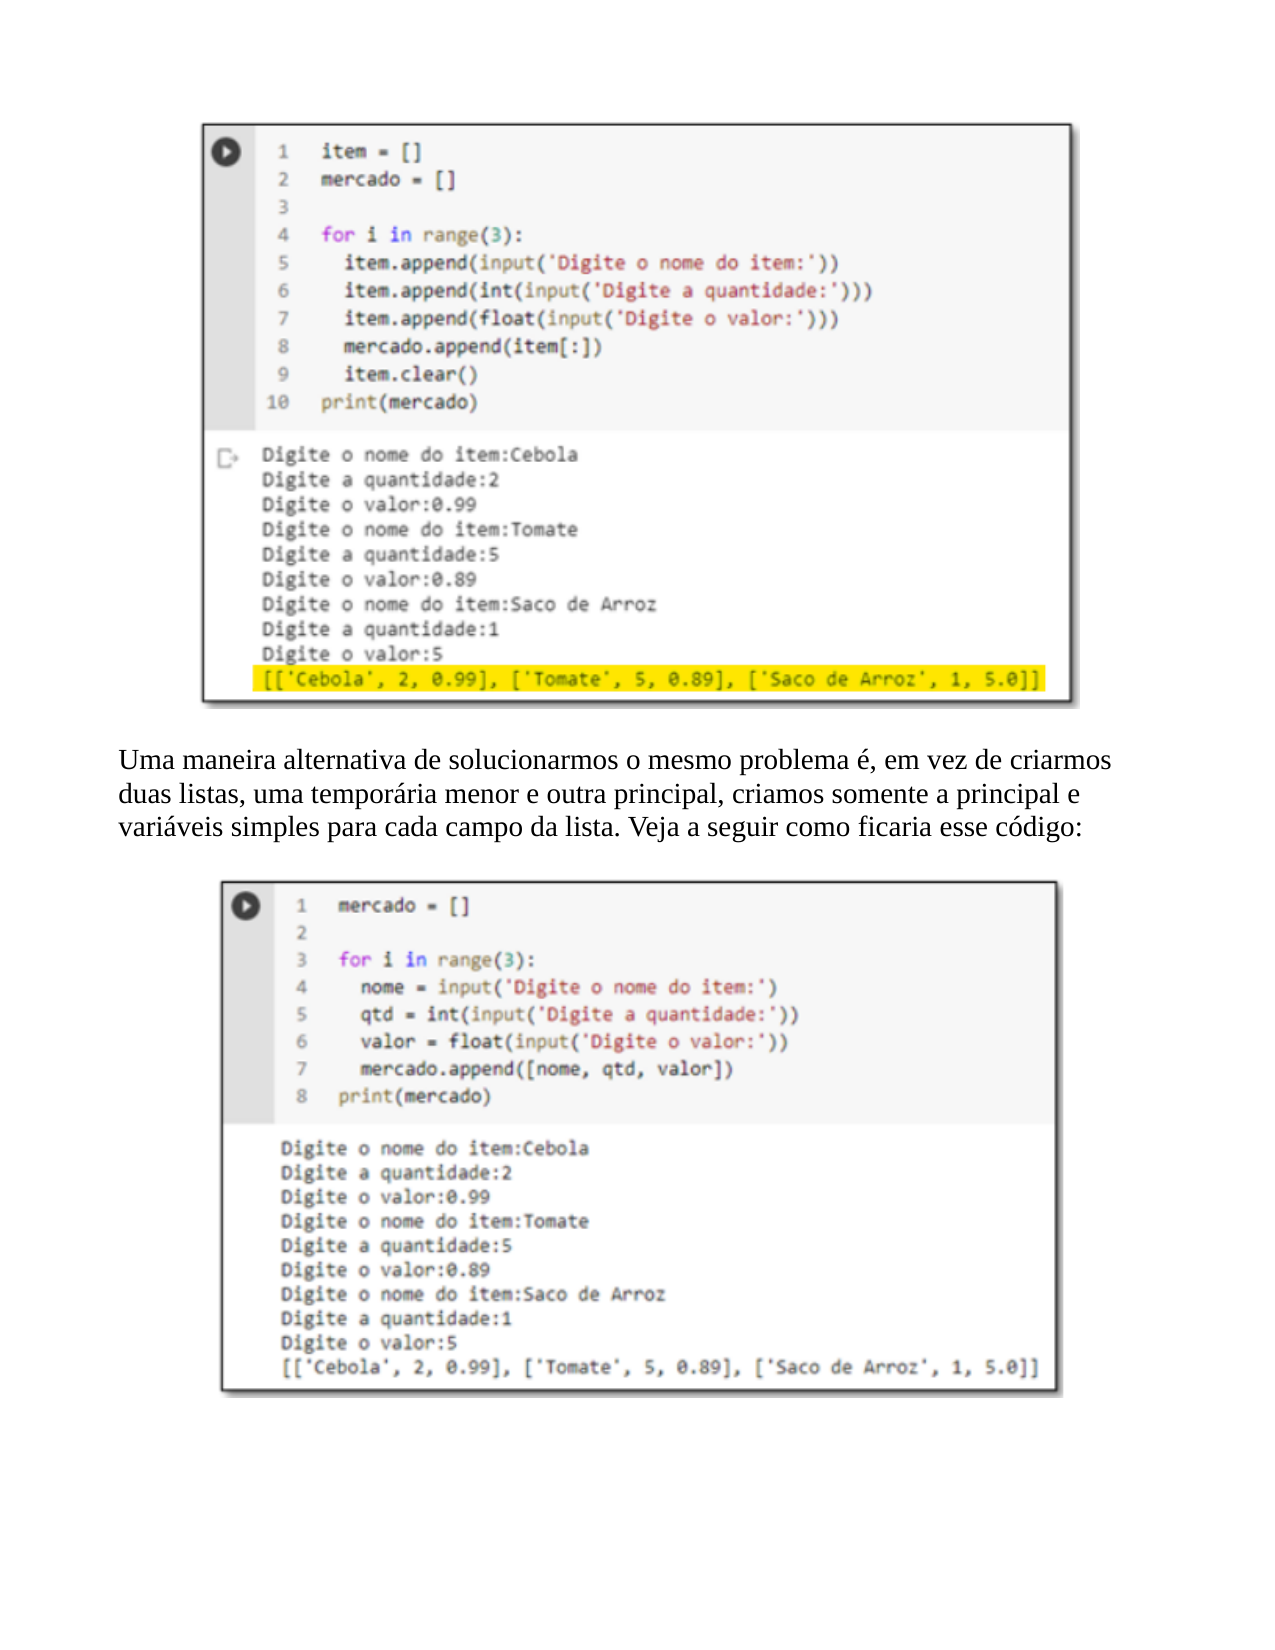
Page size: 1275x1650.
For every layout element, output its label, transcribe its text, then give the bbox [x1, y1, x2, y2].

text Uma maneira alternativa de solucionarmos o mesmo problema é, em vez de criarmos duas listas, uma temporária menor e outra principal, criamos somente a principal e [118, 742, 1157, 809]
picture [195, 118, 1080, 709]
picture [217, 877, 1064, 1398]
text variáveis simples para cada campo da lista. Veja a seguir como ficaria esse código: [118, 809, 1157, 843]
